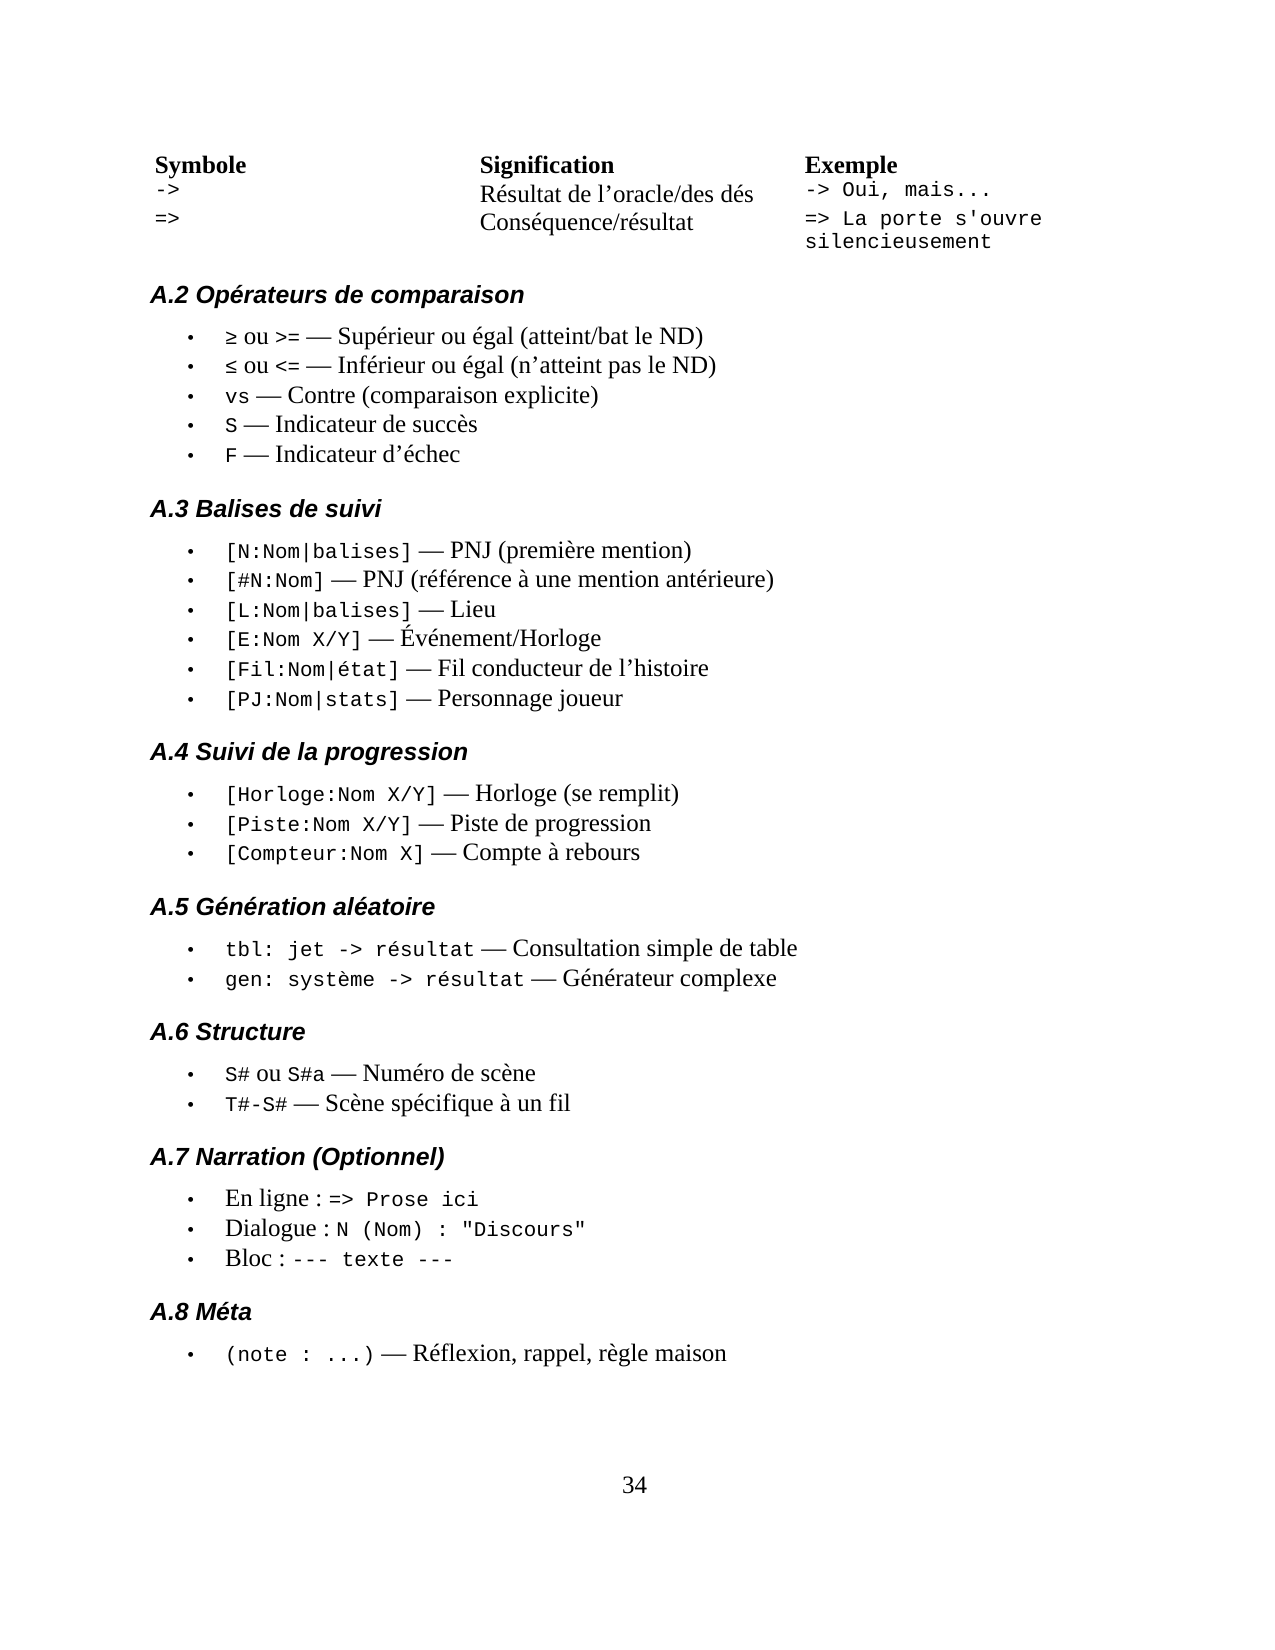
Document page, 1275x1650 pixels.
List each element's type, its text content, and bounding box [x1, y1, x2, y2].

table_cell Conséquence/résultat [475, 208, 800, 255]
list [L:Nom|balises] — Lieu [187, 594, 1125, 623]
list gen: système -> résultat — Générateur complexe [187, 963, 1125, 992]
list [Piste:Nom X/Y] — Piste de progression [187, 808, 1125, 837]
list [Fil:Nom|état] — Fil conducteur de l’histoire [187, 653, 1125, 683]
table_cell -> [150, 179, 475, 207]
list tbl: jet -> résultat — Consultation simple de table [187, 933, 1125, 963]
list [N:Nom|balises] — PNJ (première mention) [187, 535, 1125, 564]
list vs — Contre (comparaison explicite) [187, 380, 1125, 409]
list [PJ:Nom|stats] — Personnage joueur [187, 683, 1125, 712]
list (note : ...) — Réflexion, rappel, règle maison [187, 1338, 1125, 1368]
subtitle A.6 Structure [150, 1017, 1125, 1046]
list En ligne : => Prose ici [187, 1183, 1125, 1213]
subtitle A.4 Suivi de la progression [150, 737, 1125, 766]
table_header Signification [475, 150, 800, 179]
list Dialogue : N (Nom) : "Discours" [187, 1213, 1125, 1243]
table_cell Résultat de l’oracle/des dés [475, 179, 800, 207]
table_cell => La porte s'ouvre silencieusement [800, 208, 1125, 255]
list ≥ ou >= — Supérieur ou égal (atteint/bat le ND) [187, 321, 1125, 350]
list [E:Nom X/Y] — Événement/Horloge [187, 623, 1125, 653]
list [#N:Nom] — PNJ (référence à une mention antérieure) [187, 564, 1125, 594]
table_header Exemple [800, 150, 1125, 179]
table_cell -> Oui, mais... [800, 179, 1125, 207]
list S — Indicateur de succès [187, 409, 1125, 439]
list T#-S# — Scène spécifique à un fil [187, 1088, 1125, 1117]
subtitle A.8 Méta [150, 1297, 1125, 1326]
list [Horloge:Nom X/Y] — Horloge (se remplit) [187, 778, 1125, 808]
subtitle A.3 Balises de suivi [150, 494, 1125, 522]
subtitle A.7 Narration (Optionnel) [150, 1142, 1125, 1171]
list [Compteur:Nom X] — Compte à rebours [187, 837, 1125, 867]
subtitle A.2 Opérateurs de comparaison [150, 280, 1125, 308]
table_cell => [150, 208, 475, 255]
table_header Symbole [150, 150, 475, 179]
list S# ou S#a — Numéro de scène [187, 1058, 1125, 1088]
list Bloc : --- texte --- [187, 1243, 1125, 1272]
list F — Indicateur d’échec [187, 439, 1125, 469]
list ≤ ou <= — Inférieur ou égal (n’atteint pas le ND) [187, 350, 1125, 380]
subtitle A.5 Génération aléatoire [150, 892, 1125, 921]
